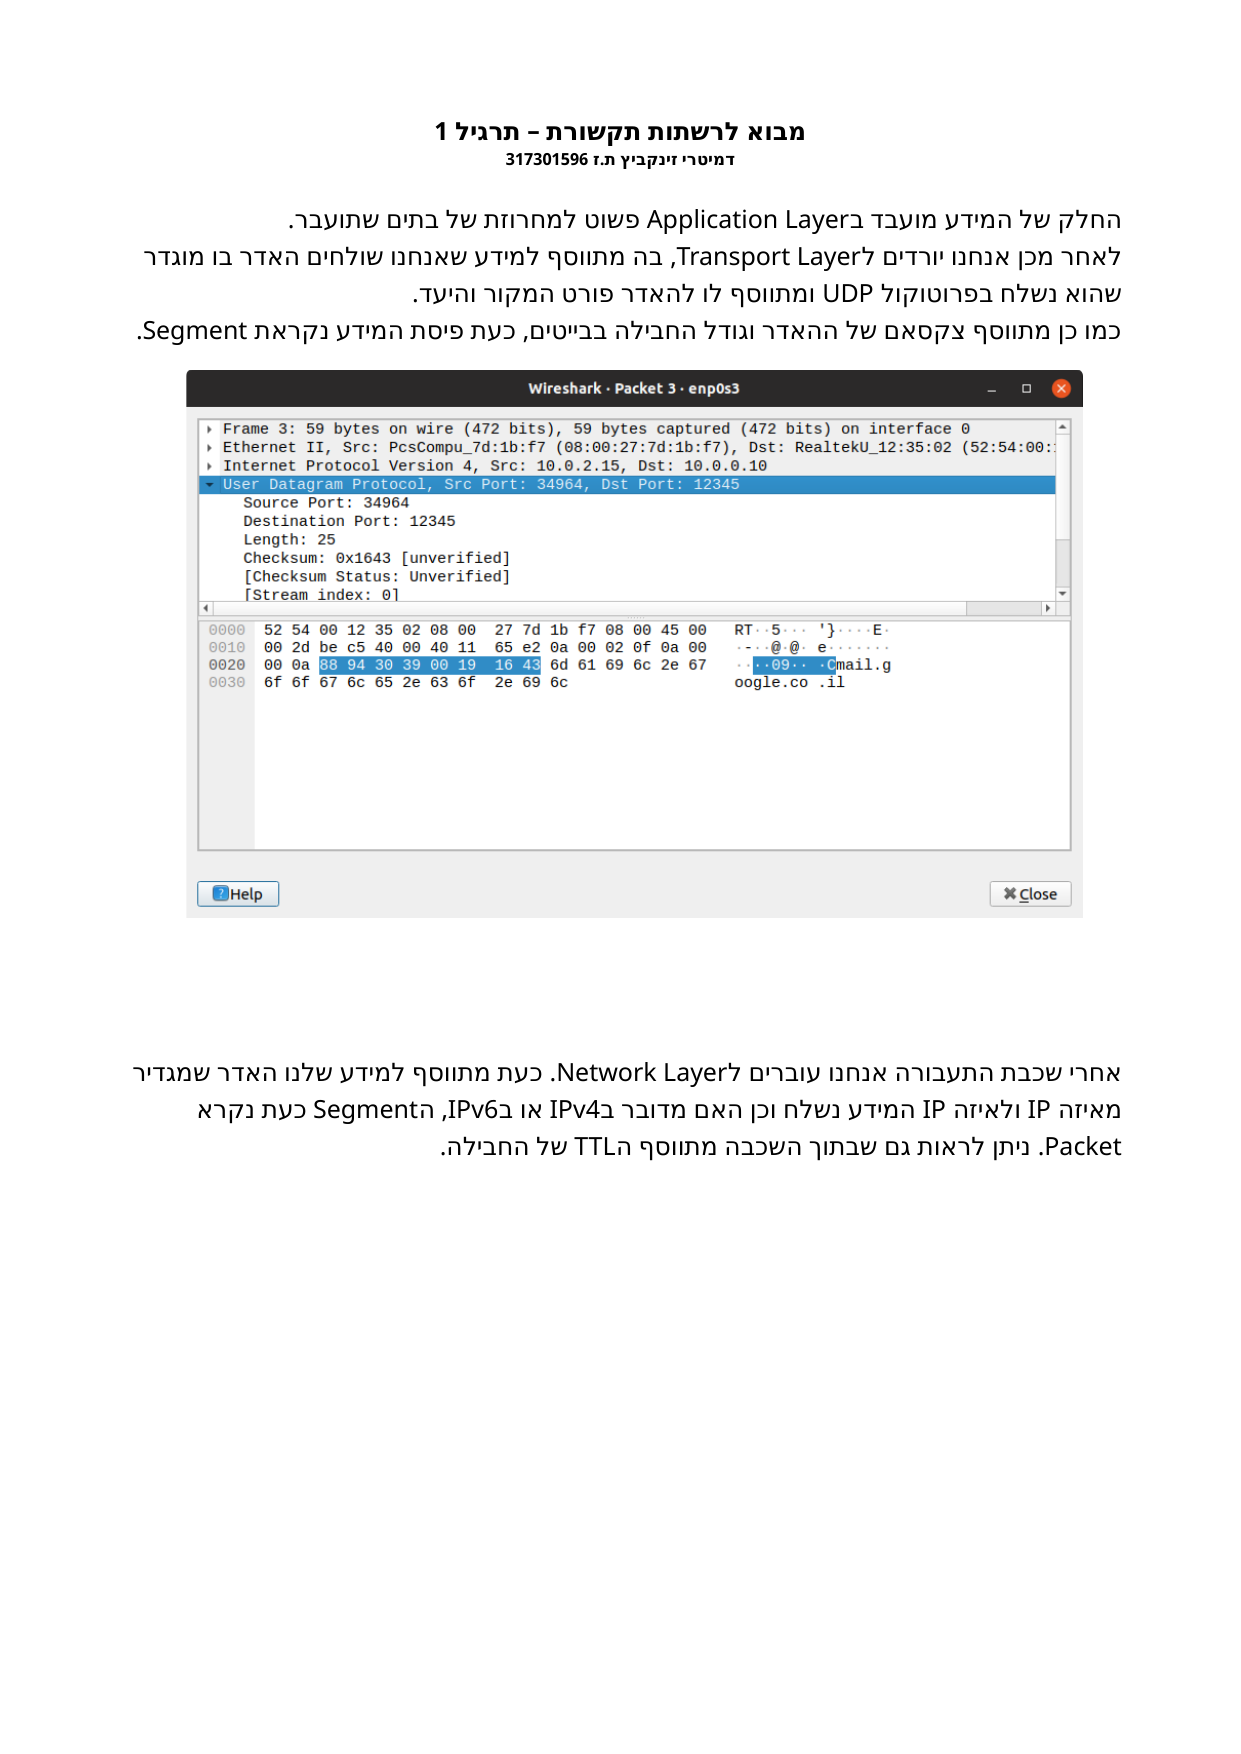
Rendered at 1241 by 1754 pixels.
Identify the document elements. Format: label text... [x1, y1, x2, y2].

text החלק של המידע מועבד בApplication Layer פשוט למחרוזת של בתים שתועבר. [118, 202, 1122, 239]
picture [186, 370, 1083, 918]
text לאחר מכן אנחנו יורדים לTransport Layer, בה מתווסף למידע שאנחנו שולחים האדר בו מוגדר שהוא נשלח בפרוטוקול UDP ומתווסף לו להאדר פורט המקור והיעד. [118, 239, 1122, 313]
text כמו כן מתווסף צקסאם של ההאדר וגודל החבילה בבייטים, כעת פיסת המידע נקראת Segment. [118, 313, 1122, 350]
text אחרי שכבת התעבורה אנחנו עוברים לNetwork Layer. כעת מתווסף למידע שלנו האדר שמגדיר מאיזה IP ולאיזה IP המידע נשלח וכן האם מדובר בIPv4 או בIPv6, הSegment כעת נקרא Packet. ניתן לראות גם שבתוך השכבה מתווסף הTTL של החבילה. [118, 1054, 1122, 1165]
